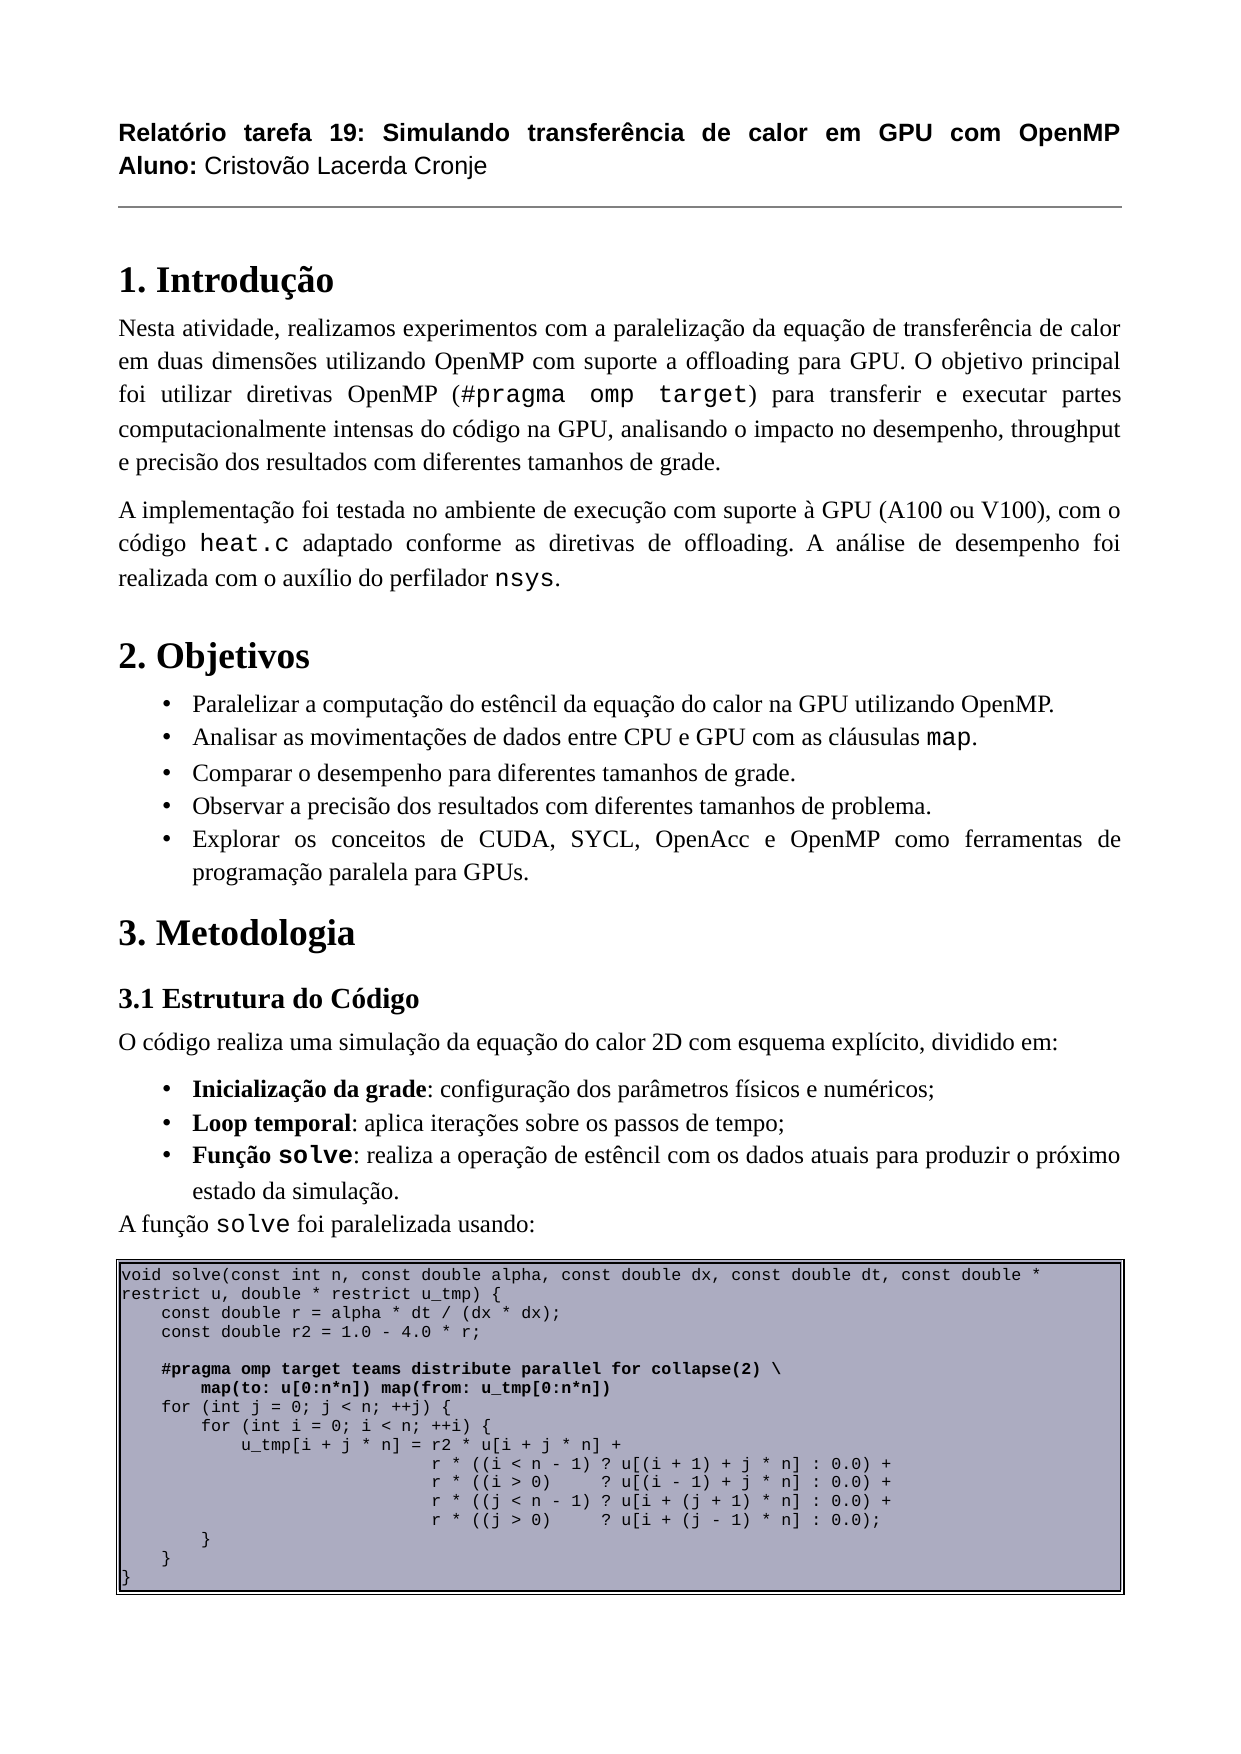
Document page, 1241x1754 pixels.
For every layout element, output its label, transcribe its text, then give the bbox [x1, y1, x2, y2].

list Loop temporal: aplica iterações sobre os passos de tempo; [162, 1108, 1122, 1136]
subtitle 3. Metodologia [118, 911, 1122, 954]
list Paralelizar a computação do estêncil da equação do calor na GPU utilizando OpenMP. [162, 689, 1122, 718]
text A implementação foi testada no ambiente de execução com suporte à GPU (A100 ou V100), com o código heat.c adaptado conforme as diretivas de offloading. A análise de desempenho foi realizada com o auxílio do perfilador nsys. [118, 495, 1122, 594]
text O código realiza uma simulação da equação do calor 2D com esquema explícito, dividido em: [118, 1027, 1122, 1056]
list Comparar o desempenho para diferentes tamanhos de grade. [162, 758, 1122, 787]
list Explorar os conceitos de CUDA, SYCL, OpenAcc e OpenMP como ferramentas de programação paralela para GPUs. [162, 824, 1122, 886]
list Observar a precisão dos resultados com diferentes tamanhos de problema. [162, 791, 1122, 819]
subtitle 3.1 Estrutura do Código [118, 981, 1122, 1014]
text A função solve foi paralelizada usando: [118, 1209, 1122, 1239]
subtitle 1. Introdução [118, 257, 1122, 301]
text Nesta atividade, realizamos experimentos com a paralelização da equação de transferência de calor em duas dimensões utilizando OpenMP com suporte a offloading para GPU. O objetivo principal foi utilizar diretivas OpenMP (#pragma omp target) para transferir e executar partes computacionalmente intensas do código na GPU, analisando o impacto no desempenho, throughput e precisão dos resultados com diferentes tamanhos de grade. [118, 313, 1122, 476]
list Analisar as movimentações de dados entre CPU e GPU com as cláusulas map. [162, 722, 1122, 753]
subtitle 2. Objetivos [118, 634, 1122, 677]
text Relatório tarefa 19: Simulando transferência de calor em GPU com OpenMP Aluno: Cristovão Lacerda Cronje [118, 118, 1122, 180]
table_header void solve(const int n, const double alpha, const double dx, const double dt, const double * restrict u, double * restrict u_tmp) { const double r = alpha * dt / (dx * dx); const double r2 = 1.0 - 4.0 * r; #pragma omp target teams distribute parallel for collapse(2) \ map(to: u[0:n*n]) map(from: u_tmp[0:n*n]) for (int j = 0; j < n; ++j) { for (int i = 0; i < n; ++i) { u_tmp[i + j * n] = r2 * u[i + j * n] + r * ((i < n - 1) ? u[(i + 1) + j * n] : 0.0) + r * ((i > 0) ? u[(i - 1) + j * n] : 0.0) + r * ((j < n - 1) ? u[i + (j + 1) * n] : 0.0) + r * ((j > 0) ? u[i + (j - 1) * n] : 0.0); } } } [121, 1264, 1120, 1590]
list Função solve: realiza a operação de estêncil com os dados atuais para produzir o próximo estado da simulação. [162, 1141, 1122, 1204]
list Inicialização da grade: configuração dos parâmetros físicos e numéricos; [162, 1074, 1122, 1103]
